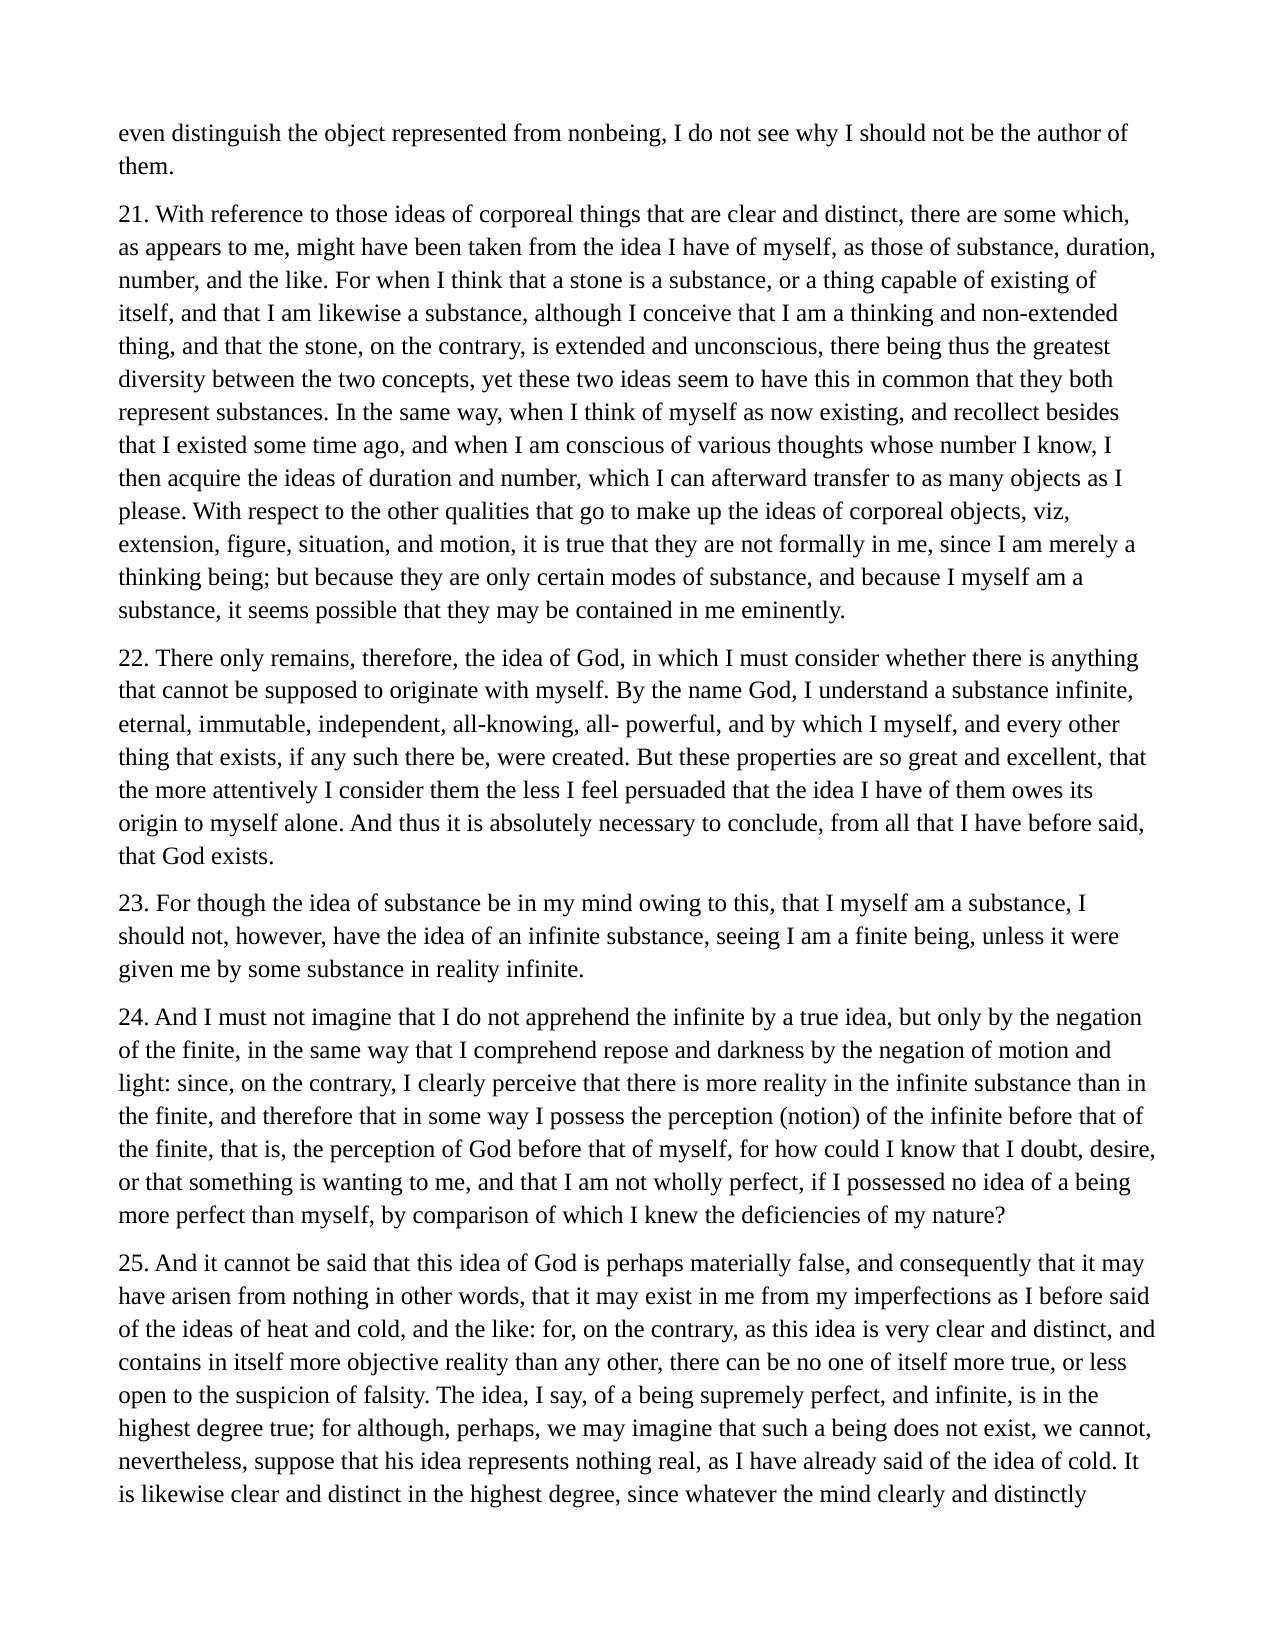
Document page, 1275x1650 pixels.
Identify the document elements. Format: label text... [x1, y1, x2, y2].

text 24. And I must not imagine that I do not apprehend the infinite by a true idea, but only by the negation of the finite, in the same way that I comprehend repose and darkness by the negation of motion and light: since, on the contrary, I clearly perceive that there is more reality in the infinite substance than in the finite, and therefore that in some way I possess the perception (notion) of the infinite before that of the finite, that is, the perception of God before that of myself, for how could I know that I doubt, desire, or that something is wanting to me, and that I am not wholly perfect, if I possessed no idea of a being more perfect than myself, by comparison of which I knew the deficiencies of my nature? [118, 1002, 1157, 1229]
text 23. For though the idea of substance be in my mind owing to this, that I myself am a substance, I should not, however, have the idea of an infinite substance, seeing I am a finite being, unless it were given me by some substance in reality infinite. [118, 888, 1157, 983]
text 22. There only remains, therefore, the idea of God, in which I must consider whether there is anything that cannot be supposed to originate with myself. By the name God, I understand a substance infinite, eternal, immutable, independent, all-knowing, all- powerful, and by which I myself, and every other thing that exists, if any such there be, were created. But these properties are so great and excellent, that the more attentively I consider them the less I feel persuaded that the idea I have of them owes its origin to myself alone. And thus it is absolutely necessary to conclude, from all that I have before said, that God exists. [118, 643, 1157, 869]
text even distinguish the object represented from nonbeing, I do not see why I should not be the author of them. [118, 118, 1157, 180]
text 21. With reference to those ideas of corporeal things that are clear and distinct, there are some which, as appears to me, might have been taken from the idea I have of myself, as those of substance, duration, number, and the like. For when I think that a stone is a substance, or a thing capable of existing of itself, and that I am likewise a substance, although I conceive that I am a thinking and non-extended thing, and that the stone, on the contrary, is extended and unconscious, there being thus the greatest diversity between the two concepts, yet these two ideas seem to have this in common that they both represent substances. In the same way, when I think of myself as now existing, and recollect besides that I existed some time ago, and when I am conscious of various thoughts whose number I know, I then acquire the ideas of duration and number, which I can afterward transfer to as many objects as I please. With respect to the other qualities that go to make up the ideas of corporeal objects, viz, extension, figure, situation, and motion, it is true that they are not formally in me, since I am merely a thinking being; but because they are only certain modes of substance, and because I myself am a substance, it seems possible that they may be contained in me eminently. [118, 199, 1157, 624]
text 25. And it cannot be said that this idea of God is perhaps materially false, and consequently that it may have arisen from nothing in other words, that it may exist in me from my imperfections as I before said of the ideas of heat and cold, and the like: for, on the contrary, as this idea is very clear and distinct, and contains in itself more objective reality than any other, there can be no one of itself more true, or less open to the suspicion of falsity. The idea, I say, of a being supremely perfect, and infinite, is in the highest degree true; for although, perhaps, we may imagine that such a being does not exist, we cannot, nevertheless, suppose that his idea represents nothing real, as I have already said of the idea of cold. It is likewise clear and distinct in the highest degree, since whatever the mind clearly and distinctly [118, 1248, 1157, 1508]
